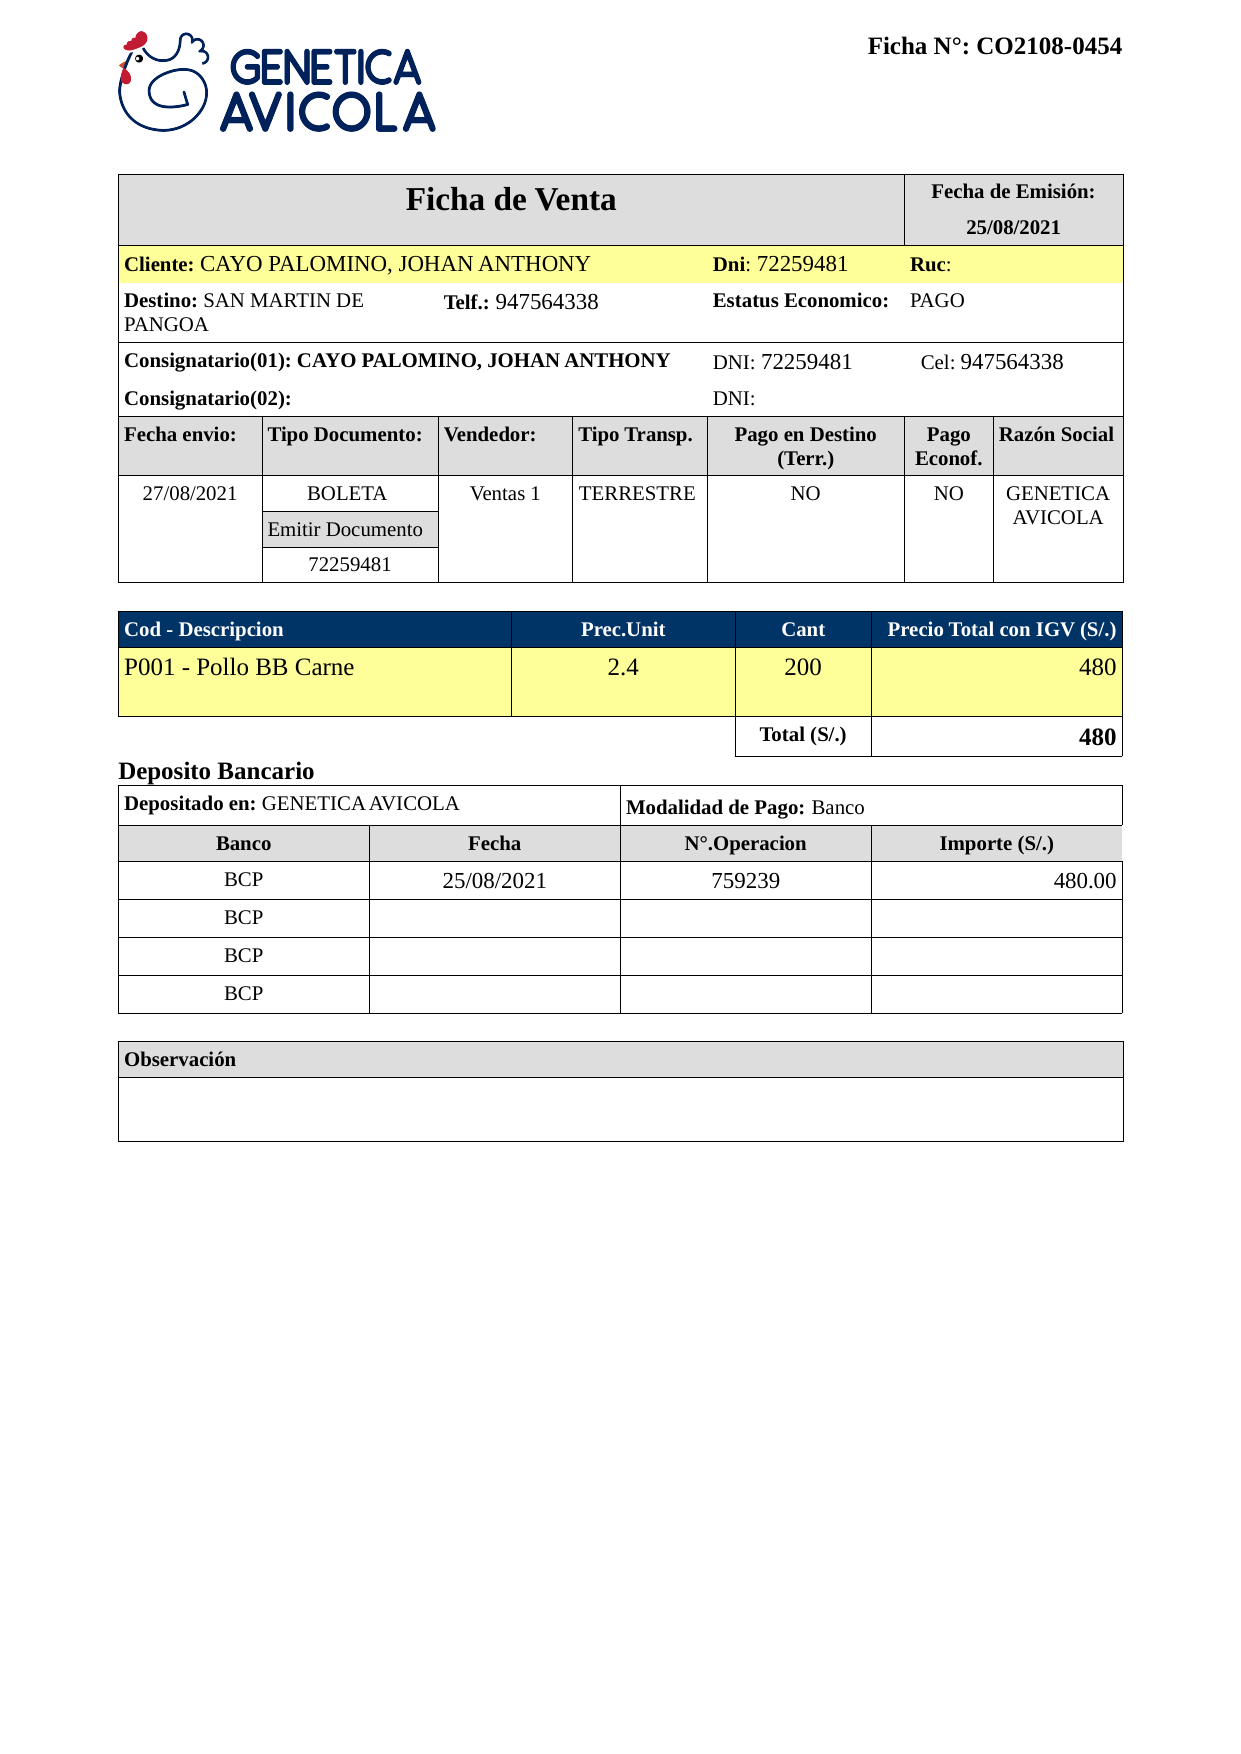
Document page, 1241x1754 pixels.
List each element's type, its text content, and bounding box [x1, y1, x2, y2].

table_cell PAGO [904, 283, 1123, 342]
picture [118, 31, 436, 132]
table_cell [621, 900, 871, 937]
table_cell Banco [119, 826, 369, 861]
table_cell [621, 976, 871, 1012]
table_cell Pago en Destino (Terr.) [708, 417, 904, 475]
table_cell 759239 [621, 862, 871, 899]
table_cell Emitir Documento [263, 512, 438, 547]
table_cell GENETICA AVICOLA [994, 476, 1123, 582]
text Deposito Bancario [118, 756, 1122, 785]
table_cell Dni: 72259481 [707, 246, 904, 283]
table_cell Importe (S/.) [872, 826, 1122, 861]
table_header Depositado en: GENETICA AVICOLA [119, 786, 620, 825]
table_cell NO [905, 476, 993, 582]
table_cell Fecha envio: [119, 417, 262, 475]
table_cell Pago Econof. [905, 417, 993, 475]
table_cell 480 [872, 648, 1122, 716]
table_cell DNI: [707, 380, 1123, 416]
table_header Modalidad de Pago: Banco [621, 786, 1122, 825]
table_cell 25/08/2021 [905, 209, 1123, 245]
table_cell [370, 900, 620, 937]
table_header Precio Total con IGV (S/.) [872, 612, 1122, 647]
table_cell 480.00 [872, 862, 1122, 899]
table_cell Estatus Economico: [707, 283, 904, 342]
table_cell Vendedor: [439, 417, 572, 475]
table_cell BCP [119, 862, 369, 899]
table_cell Consignatario(01): CAYO PALOMINO, JOHAN ANTHONY [119, 343, 707, 380]
table_cell P001 - Pollo BB Carne [119, 648, 511, 716]
table_header Cod - Descripcion [119, 612, 511, 647]
table_header Ficha de Venta [119, 175, 904, 245]
table_cell Total (S/.) [736, 717, 871, 756]
table_cell Ventas 1 [439, 476, 572, 582]
table_cell BCP [119, 938, 369, 974]
table_cell [621, 938, 871, 974]
table_cell TERRESTRE [573, 476, 707, 582]
table_cell BCP [119, 900, 369, 937]
table_cell 72259481 [263, 548, 438, 582]
table_cell Tipo Documento: [263, 417, 438, 475]
table_cell [872, 900, 1122, 937]
table_cell [119, 1078, 1123, 1141]
table_cell N°.Operacion [621, 826, 871, 861]
table_cell Consignatario(02): [119, 380, 707, 416]
table_header Observación [119, 1042, 1123, 1077]
table_header Fecha de Emisión: [905, 175, 1123, 209]
table_cell [872, 976, 1122, 1012]
table_cell Cliente: CAYO PALOMINO, JOHAN ANTHONY [119, 246, 707, 283]
table_cell BCP [119, 976, 369, 1012]
table_cell Destino: SAN MARTIN DE PANGOA [119, 283, 438, 342]
table_cell 200 [736, 648, 871, 716]
table_cell DNI: 72259481 [707, 343, 915, 380]
table_cell 2.4 [512, 648, 735, 716]
table_cell BOLETA [263, 476, 438, 511]
table_cell Cel: 947564338 [915, 343, 1123, 380]
table_cell Fecha [370, 826, 620, 861]
table_cell Razón Social [994, 417, 1123, 475]
table_cell Tipo Transp. [573, 417, 707, 475]
table_cell [118, 717, 511, 756]
table_cell [872, 938, 1122, 974]
table_cell 25/08/2021 [370, 862, 620, 899]
table_cell Ruc: [904, 246, 1123, 283]
table_cell 480 [872, 717, 1122, 756]
table_header Cant [736, 612, 871, 647]
table_cell NO [708, 476, 904, 582]
table_cell [370, 976, 620, 1012]
table_cell 27/08/2021 [119, 476, 262, 582]
table_cell Telf.: 947564338 [438, 283, 707, 342]
table_header Prec.Unit [512, 612, 735, 647]
table_cell [511, 717, 735, 756]
table_cell [370, 938, 620, 974]
